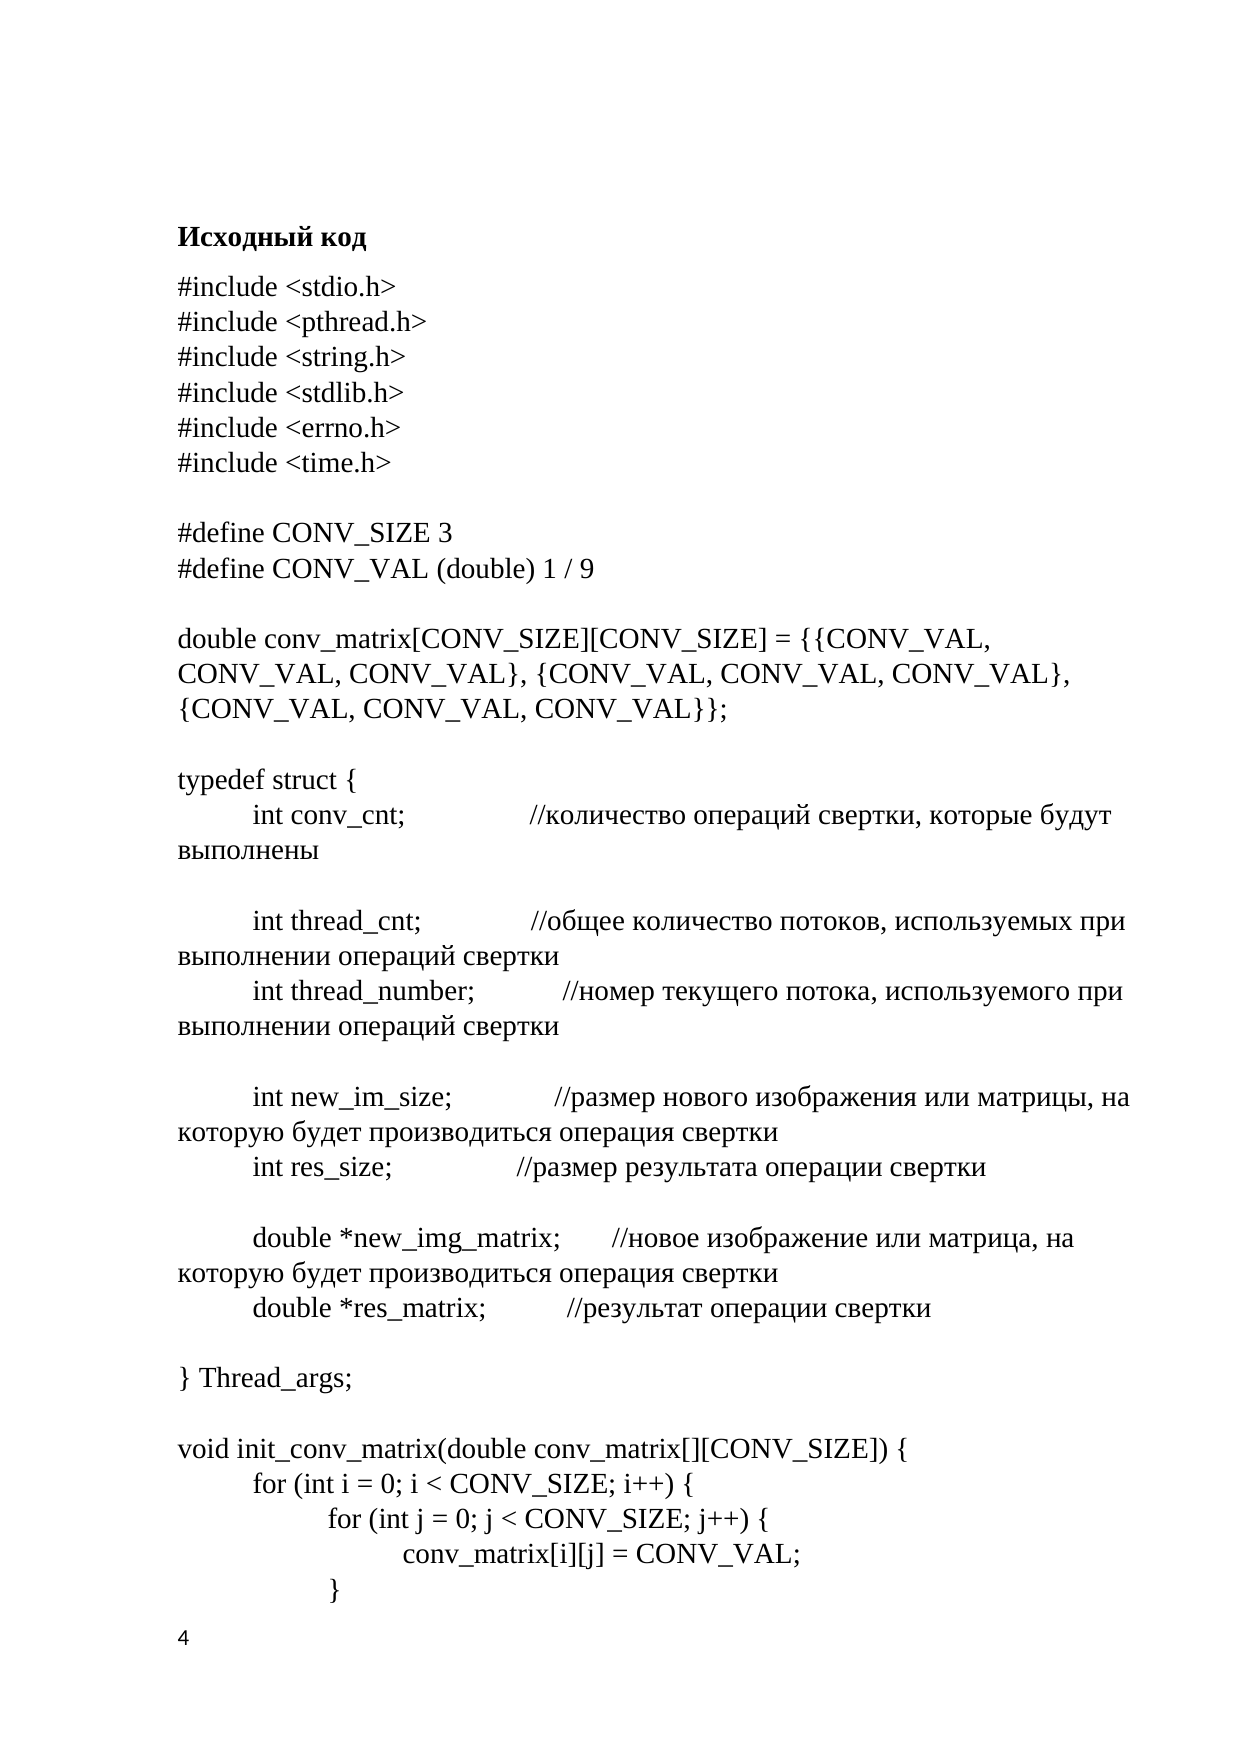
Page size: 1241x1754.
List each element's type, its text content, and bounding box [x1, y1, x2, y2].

text conv_matrix[i][j] = CONV_VAL; [177, 1537, 1152, 1570]
text int thread_cnt; //общее количество потоков, используемых при выполнении операций свертки [177, 903, 1152, 972]
text for (int i = 0; i < CONV_SIZE; i++) { [177, 1466, 1152, 1500]
text #include <errno.h> [177, 410, 1152, 443]
text int thread_number; //номер текущего потока, используемого при выполнении операций свертки [177, 973, 1152, 1042]
text #define CONV_VAL (double) 1 / 9 [177, 551, 1152, 584]
text #include <time.h> [177, 445, 1152, 479]
text #include <stdio.h> [177, 269, 1152, 303]
text } [177, 1572, 1152, 1605]
text #include <stdlib.h> [177, 375, 1152, 408]
text } Thread_args; [177, 1361, 1152, 1394]
text typedef struct { [177, 762, 1152, 796]
text #define CONV_SIZE 3 [177, 516, 1152, 549]
text double *res_matrix; //результат операции свертки [177, 1290, 1152, 1324]
text void init_conv_matrix(double conv_matrix[][CONV_SIZE]) { [177, 1431, 1152, 1464]
text int res_size; //размер результата операции свертки [177, 1149, 1152, 1183]
text #include <pthread.h> [177, 304, 1152, 338]
text Исходный код [177, 219, 1152, 252]
text int conv_cnt; //количество операций свертки, которые будут выполнены [177, 797, 1152, 866]
text #include <string.h> [177, 339, 1152, 373]
text for (int j = 0; j < CONV_SIZE; j++) { [177, 1501, 1152, 1535]
text double conv_matrix[CONV_SIZE][CONV_SIZE] = {{CONV_VAL, CONV_VAL, CONV_VAL}, {CONV_VAL, CONV_VAL, CONV_VAL}, {CONV_VAL, CONV_VAL, CONV_VAL}}; [177, 621, 1152, 725]
text double *new_img_matrix; //новое изображение или матрица, на которую будет производиться операция свертки [177, 1220, 1152, 1288]
text int new_im_size; //размер нового изображения или матрицы, на которую будет производиться операция свертки [177, 1079, 1152, 1148]
